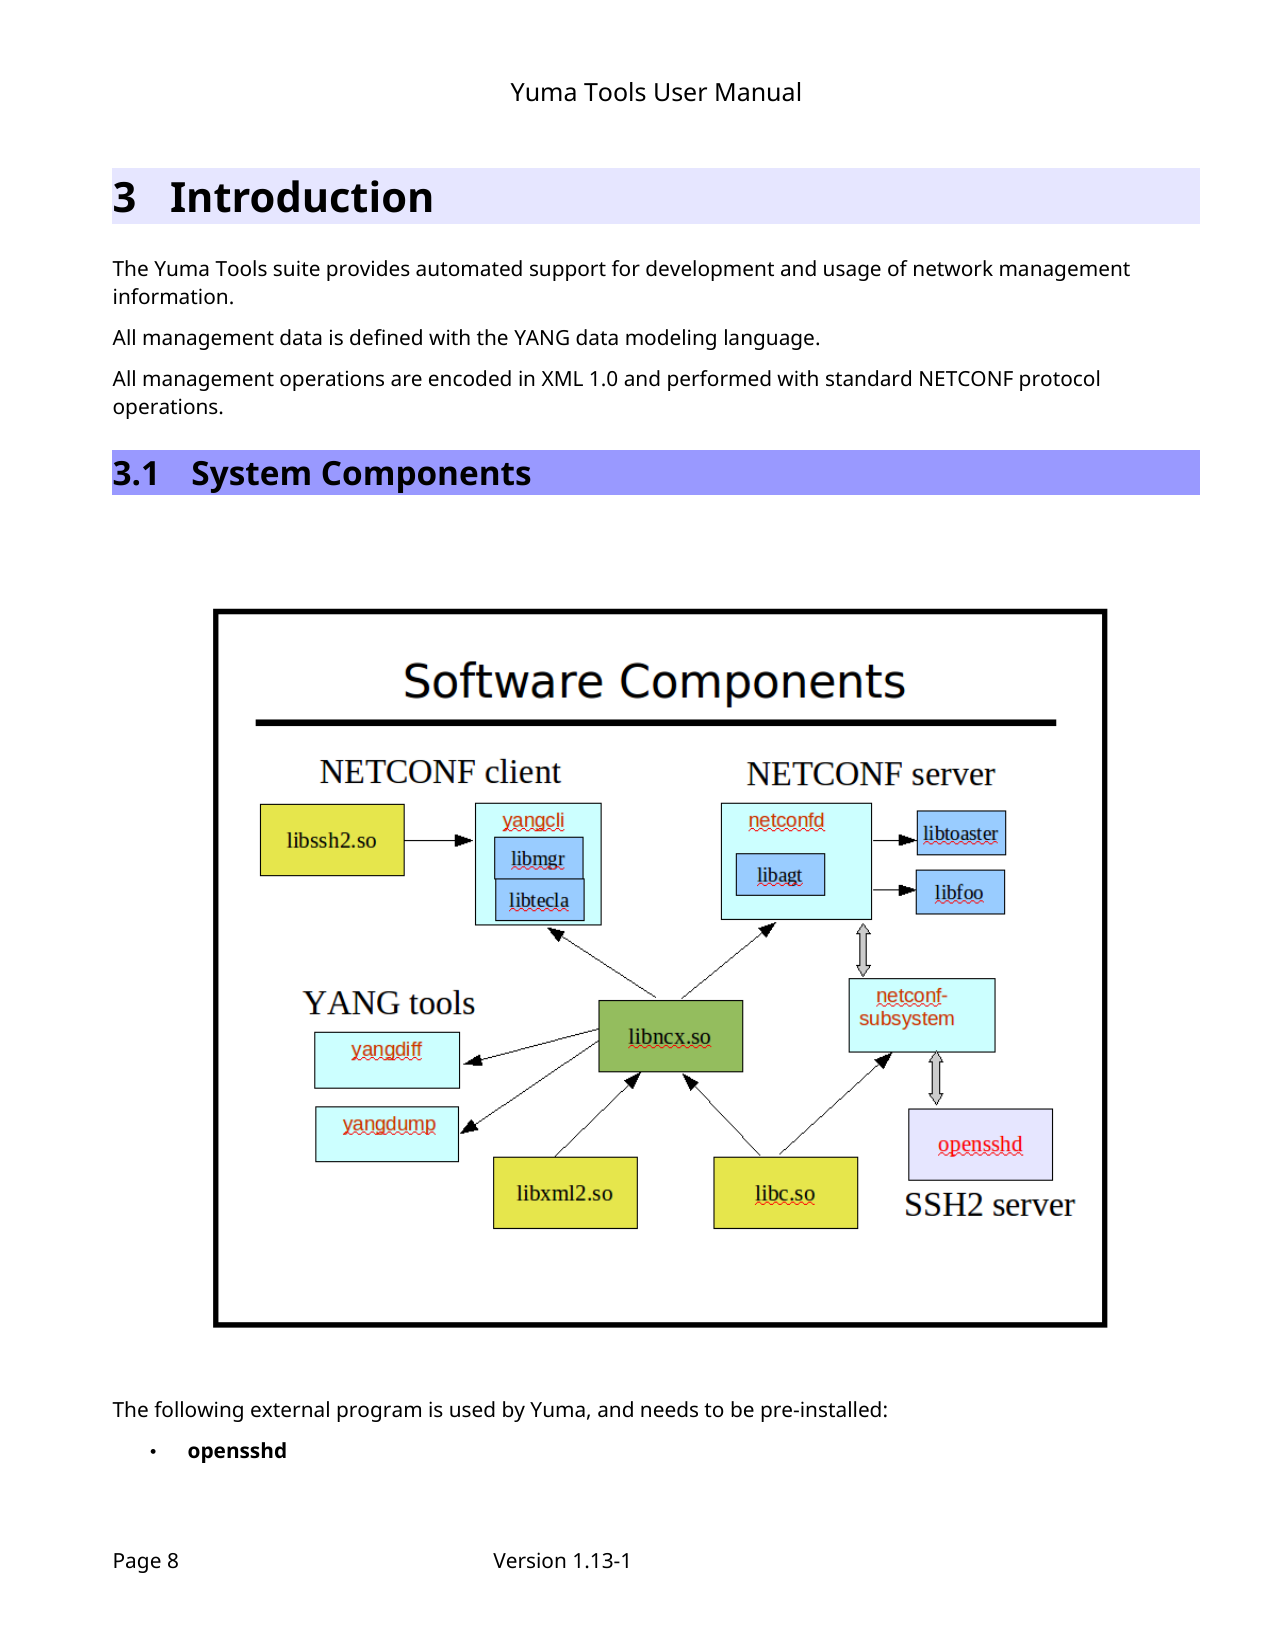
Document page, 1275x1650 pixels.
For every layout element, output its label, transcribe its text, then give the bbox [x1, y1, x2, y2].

text All management data is defined with the YANG data modeling language. [112, 323, 1200, 351]
subtitle Introduction [112, 168, 1200, 224]
picture [145, 565, 1167, 1354]
list opensshd [150, 1436, 1200, 1464]
subtitle System Components [112, 450, 1200, 495]
text The Yuma Tools suite provides automated support for development and usage of network management information. [112, 254, 1200, 311]
text The following external program is used by Yuma, and needs to be pre-installed: [112, 1395, 1200, 1423]
text All management operations are encoded in XML 1.0 and performed with standard NETCONF protocol operations. [112, 364, 1200, 421]
